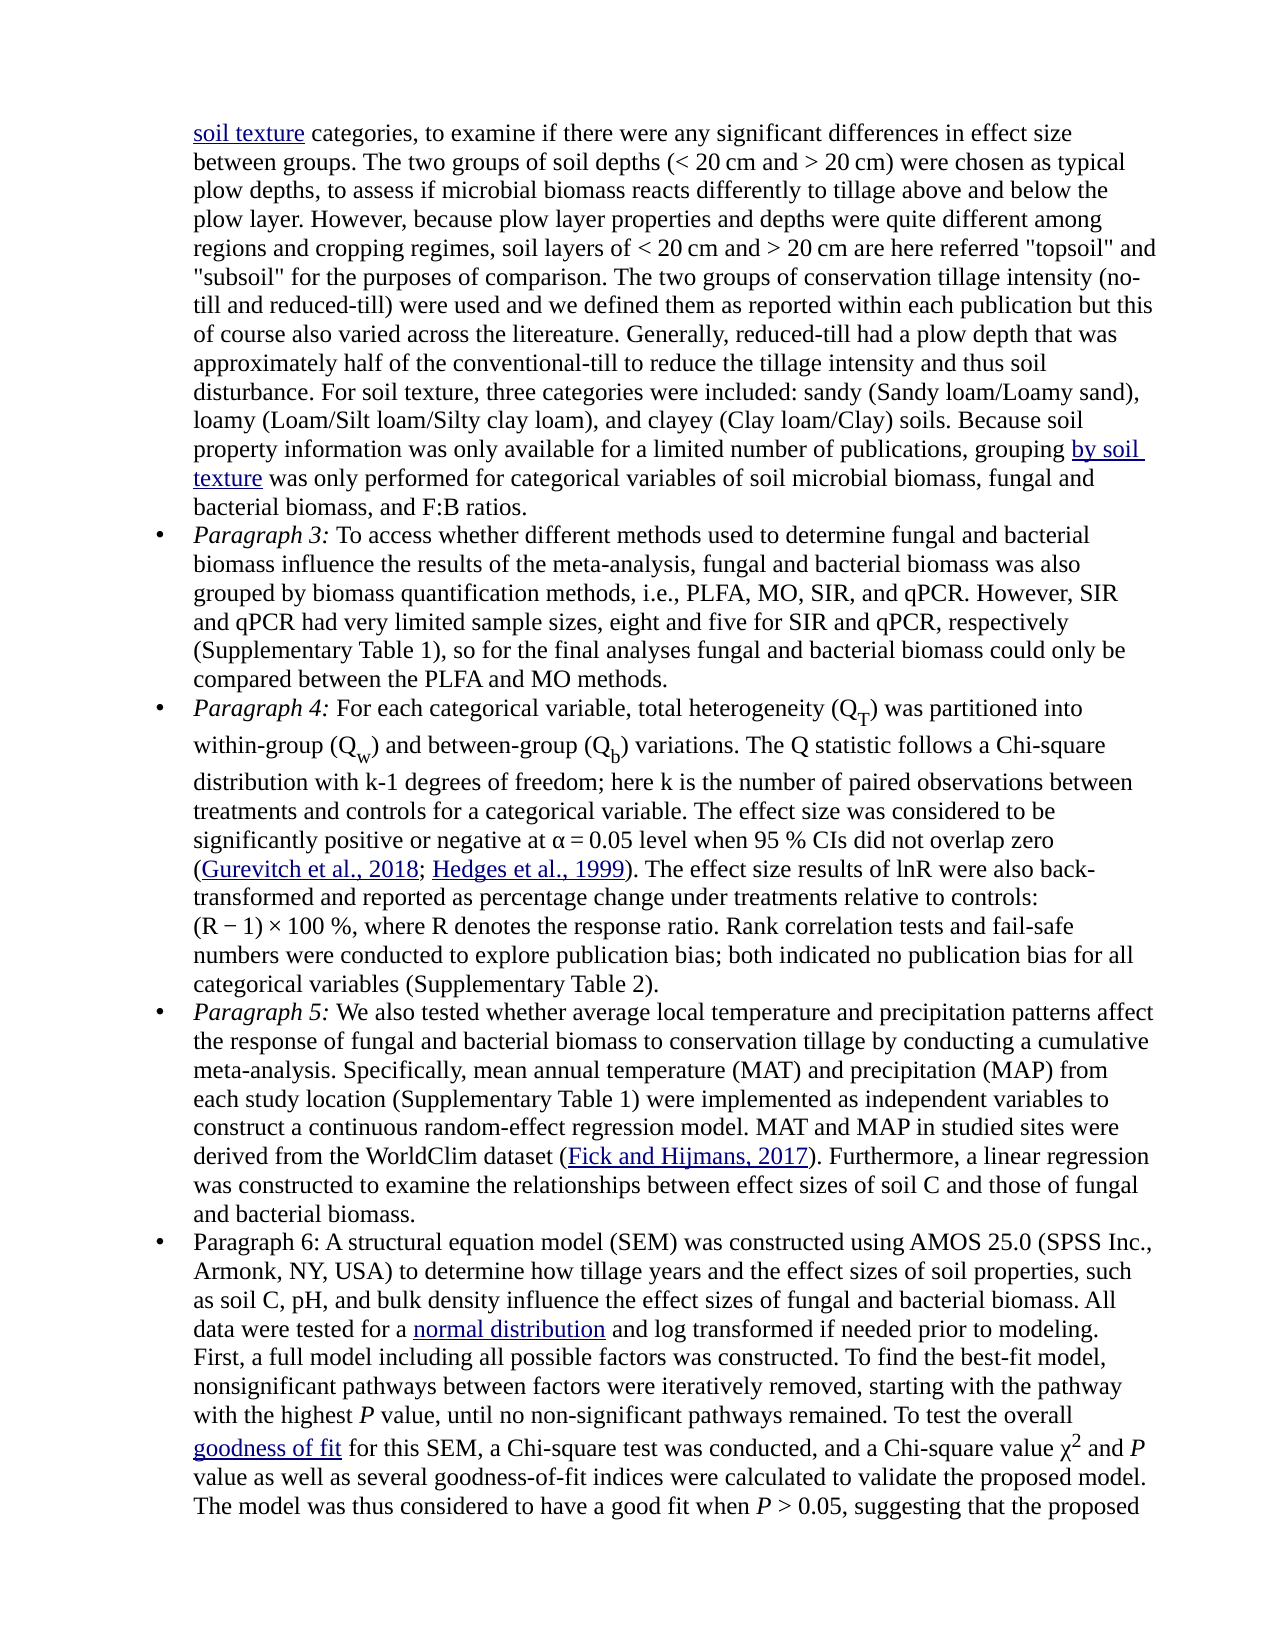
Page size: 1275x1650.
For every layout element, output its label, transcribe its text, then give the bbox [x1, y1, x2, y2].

list Paragraph 3: To access whether different methods used to determine fungal and bacterial biomass influence the results of the meta-analysis, fungal and bacterial biomass was also grouped by biomass quantification methods, i.e., PLFA, MO, SIR, and qPCR. However, SIR and qPCR had very limited sample sizes, eight and five for SIR and qPCR, respectively (Supplementary Table 1), so for the final analyses fungal and bacterial biomass could only be compared between the PLFA and MO methods. [156, 521, 1157, 693]
list Paragraph 6: A structural equation model (SEM) was constructed using AMOS 25.0 (SPSS Inc., Armonk, NY, USA) to determine how tillage years and the effect sizes of soil properties, such as soil C, pH, and bulk density influence the effect sizes of fungal and bacterial biomass. All data were tested for a normal distribution and log transformed if needed prior to modeling. First, a full model including all possible factors was constructed. To find the best-fit model, nonsignificant pathways between factors were iteratively removed, starting with the pathway with the highest P value, until no non-significant pathways remained. To test the overall goodness of fit for this SEM, a Chi-square test was conducted, and a Chi-square value χ2 and P value as well as several goodness-of-fit indices were calculated to validate the proposed model. The model was thus considered to have a good fit when P > 0.05, suggesting that the proposed [156, 1227, 1157, 1520]
list soil texture categories, to examine if there were any significant differences in effect size between groups. The two groups of soil depths (< 20 cm and > 20 cm) were chosen as typical plow depths, to assess if microbial biomass reacts differently to tillage above and below the plow layer. However, because plow layer properties and depths were quite different among regions and cropping regimes, soil layers of < 20 cm and > 20 cm are here referred "topsoil" and "subsoil" for the purposes of comparison. The two groups of conservation tillage intensity (no-till and reduced-till) were used and we defined them as reported within each publication but this of course also varied across the litereature. Generally, reduced-till had a plow depth that was approximately half of the conventional-till to reduce the tillage intensity and thus soil disturbance. For soil texture, three categories were included: sandy (Sandy loam/Loamy sand), loamy (Loam/Silt loam/Silty clay loam), and clayey (Clay loam/Clay) soils. Because soil property information was only available for a limited number of publications, grouping by soil texture was only performed for categorical variables of soil microbial biomass, fungal and bacterial biomass, and F:B ratios. [156, 118, 1157, 521]
list Paragraph 4: For each categorical variable, total heterogeneity (QT) was partitioned into within-group (Qw) and between-group (Qb) variations. The Q statistic follows a Chi-square distribution with k-1 degrees of freedom; here k is the number of paired observations between treatments and controls for a categorical variable. The effect size was considered to be significantly positive or negative at α = 0.05 level when 95 % CIs did not overlap zero (Gurevitch et al., 2018; Hedges et al., 1999). The effect size results of lnR were also back-transformed and reported as percentage change under treatments relative to controls: (R − 1) × 100 %, where R denotes the response ratio. Rank correlation tests and fail-safe numbers were conducted to explore publication bias; both indicated no publication bias for all categorical variables (Supplementary Table 2). [156, 693, 1157, 997]
list Paragraph 5: We also tested whether average local temperature and precipitation patterns affect the response of fungal and bacterial biomass to conservation tillage by conducting a cumulative meta-analysis. Specifically, mean annual temperature (MAT) and precipitation (MAP) from each study location (Supplementary Table 1) were implemented as independent variables to construct a continuous random-effect regression model. MAT and MAP in studied sites were derived from the WorldClim dataset (Fick and Hijmans, 2017). Furthermore, a linear regression was constructed to examine the relationships between effect sizes of soil C and those of fungal and bacterial biomass. [156, 997, 1157, 1227]
